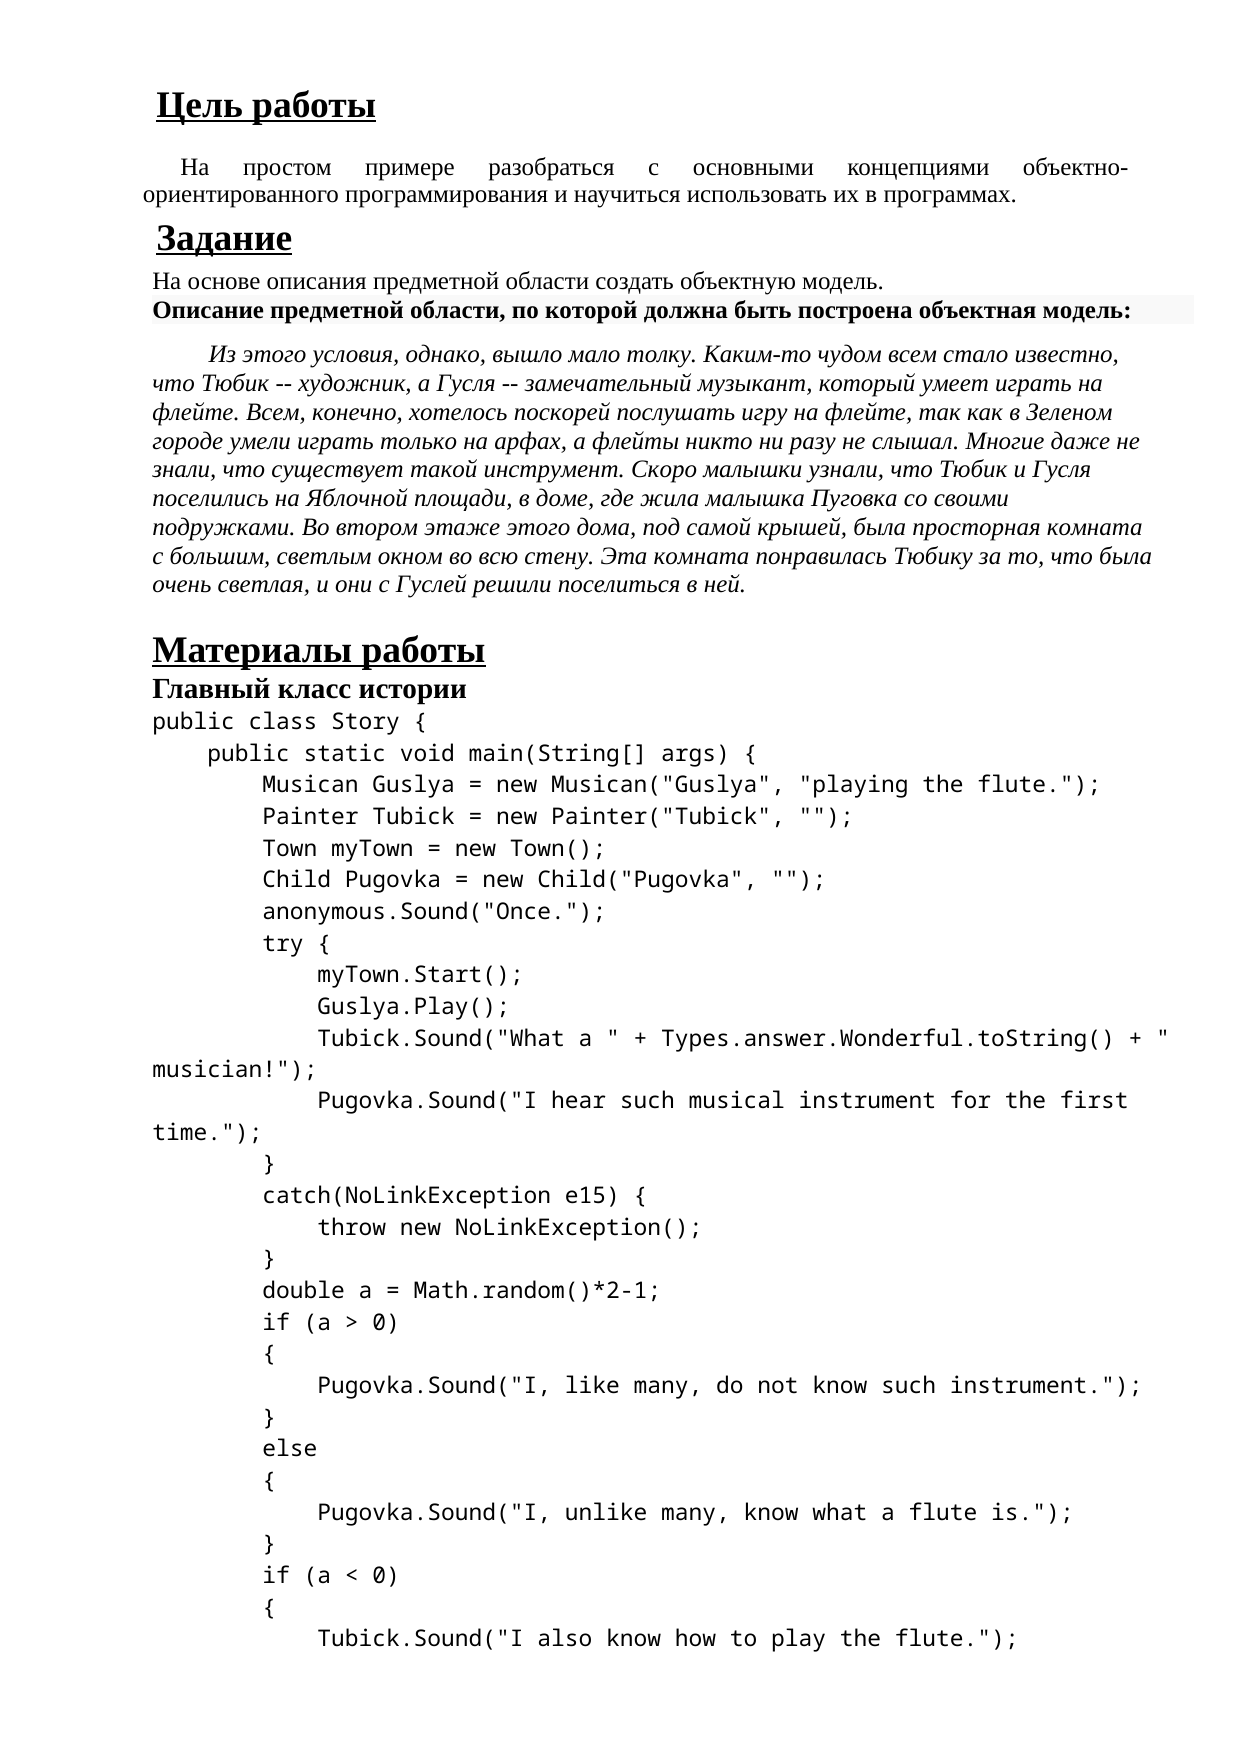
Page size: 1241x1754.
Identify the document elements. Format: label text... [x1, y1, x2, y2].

text Tubick.Sound("I also know how to play the flute."); [152, 1622, 1194, 1654]
text Задание [147, 216, 1194, 259]
text myTown.Start(); [152, 958, 1194, 989]
text else [152, 1432, 1194, 1464]
text Главный класс истории [77, 671, 1194, 704]
text if (a > 0) [152, 1306, 1194, 1337]
text anonymous.Sound("Once."); [152, 895, 1194, 926]
text if (a < 0) [152, 1559, 1194, 1590]
text throw new NoLinkException(); [152, 1211, 1194, 1242]
text Цель работы [147, 82, 1194, 126]
text { [152, 1591, 1194, 1622]
text public class Story { [152, 705, 1194, 736]
text double a = Math.random()*2-1; [152, 1274, 1194, 1305]
text Из этого условия, однако, вышло мало толку. Каким-то чудом всем стало известно, что Тюбик -- художник, а Гусля -- замечательный музыкант, который умеет играть на флейте. Всем, конечно, хотелось поскорей послушать игру на флейте, так как в Зеленом городе умели играть только на арфах, а флейты никто ни разу не слышал. Многие даже не знали, что существует такой инструмент. Скоро малышки узнали, что Тюбик и Гусля поселились на Яблочной площади, в доме, где жила малышка Пуговка со своими подружками. Во втором этаже этого дома, под самой крышей, была просторная комната с большим, светлым окном во всю стену. Эта комната понравилась Тюбику за то, что была очень светлая, и они с Гуслей решили поселиться в ней. [152, 339, 1157, 598]
text Guslya.Play(); [152, 990, 1194, 1021]
text { [152, 1337, 1194, 1369]
text Town myTown = new Town(); [152, 832, 1194, 863]
text Musican Guslya = new Musican("Guslya", "playing the flute."); [152, 768, 1194, 799]
text } [152, 1401, 1194, 1432]
text } [152, 1527, 1194, 1559]
text Painter Tubick = new Painter("Tubick", ""); [152, 800, 1194, 831]
text Материалы работы [77, 627, 1194, 671]
text catch(NoLinkException e15) { [152, 1179, 1194, 1210]
text На основе описания предметной области создать объектную модель. [152, 266, 1194, 295]
text Tubick.Sound("What a " + Types.answer.Wonderful.toString() + " musician!"); [152, 1022, 1194, 1084]
text Child Pugovka = new Child("Pugovka", ""); [152, 863, 1194, 894]
text Pugovka.Sound("I hear such musical instrument for the first time."); [152, 1084, 1194, 1147]
text Pugovka.Sound("I, unlike many, know what a flute is."); [152, 1496, 1194, 1527]
text } [152, 1242, 1194, 1274]
text } [152, 1147, 1194, 1179]
text Описание предметной области, по которой должна быть построена объектная модель: [152, 295, 1194, 324]
text public static void main(String[] args) { [152, 737, 1194, 768]
text try { [152, 927, 1194, 958]
text { [152, 1464, 1194, 1495]
text Pugovka.Sound("I, like many, do not know such instrument."); [152, 1369, 1194, 1400]
text На простом примере разобраться с основными концепциями объектно-ориентированного программирования и научиться использовать их в программах. [143, 153, 1129, 208]
